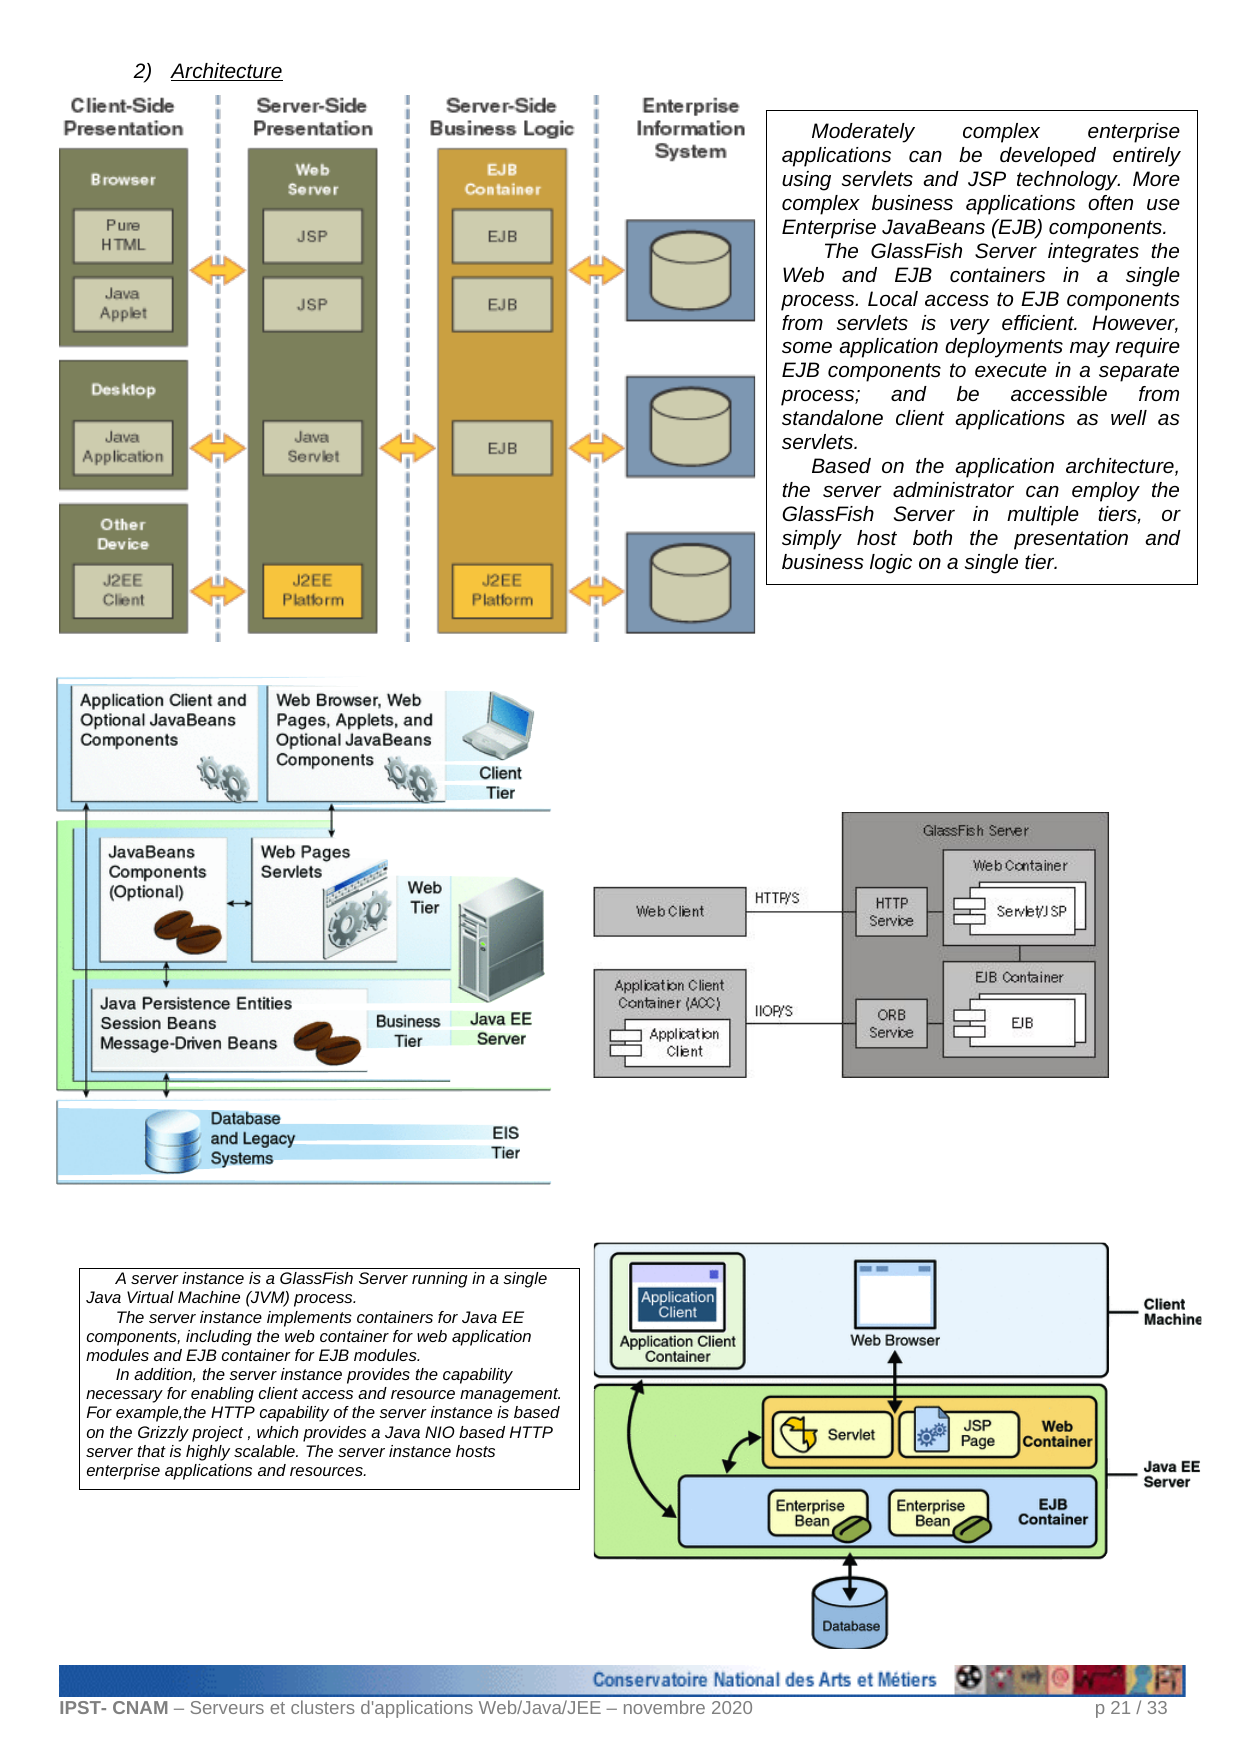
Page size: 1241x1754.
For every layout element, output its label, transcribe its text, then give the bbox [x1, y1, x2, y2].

picture [593, 1242, 1204, 1649]
picture [59, 95, 756, 642]
picture [617, 835, 1110, 1078]
text Moderately complex enterprise applications can be developed entirely using servlets and JSP technology. More complex business applications often use Enterprise JavaBeans (EJB) components. [782, 119, 1182, 238]
subtitle Architecture [134, 59, 1181, 83]
text In addition, the server instance provides the capability necessary for enabling client access and resource management. For example,the HTTP capability of the server instance is based on the Grizzly project , which provides a Java NIO based HTTP server that is highly scalable. The server instance hosts enterprise applications and resources. [86, 1365, 573, 1480]
text A server instance is a GlassFish Server running in a single Java Virtual Machine (JVM) process. [86, 1269, 573, 1307]
picture [56, 676, 552, 1185]
text Based on the application architecture, the server administrator can employ the GlassFish Server in multiple tiers, or simply host both the presentation and business logic on a single tier. [782, 454, 1182, 574]
text The server instance implements containers for Java EE components, including the web container for web application modules and EJB container for EJB modules. [86, 1307, 573, 1365]
text The GlassFish Server integrates the Web and EJB containers in a single process. Local access to EJB components from servlets is very efficient. However, some application deployments may require EJB components to execute in a separate process; and be accessible from standalone client applications as well as servlets. [782, 238, 1182, 454]
